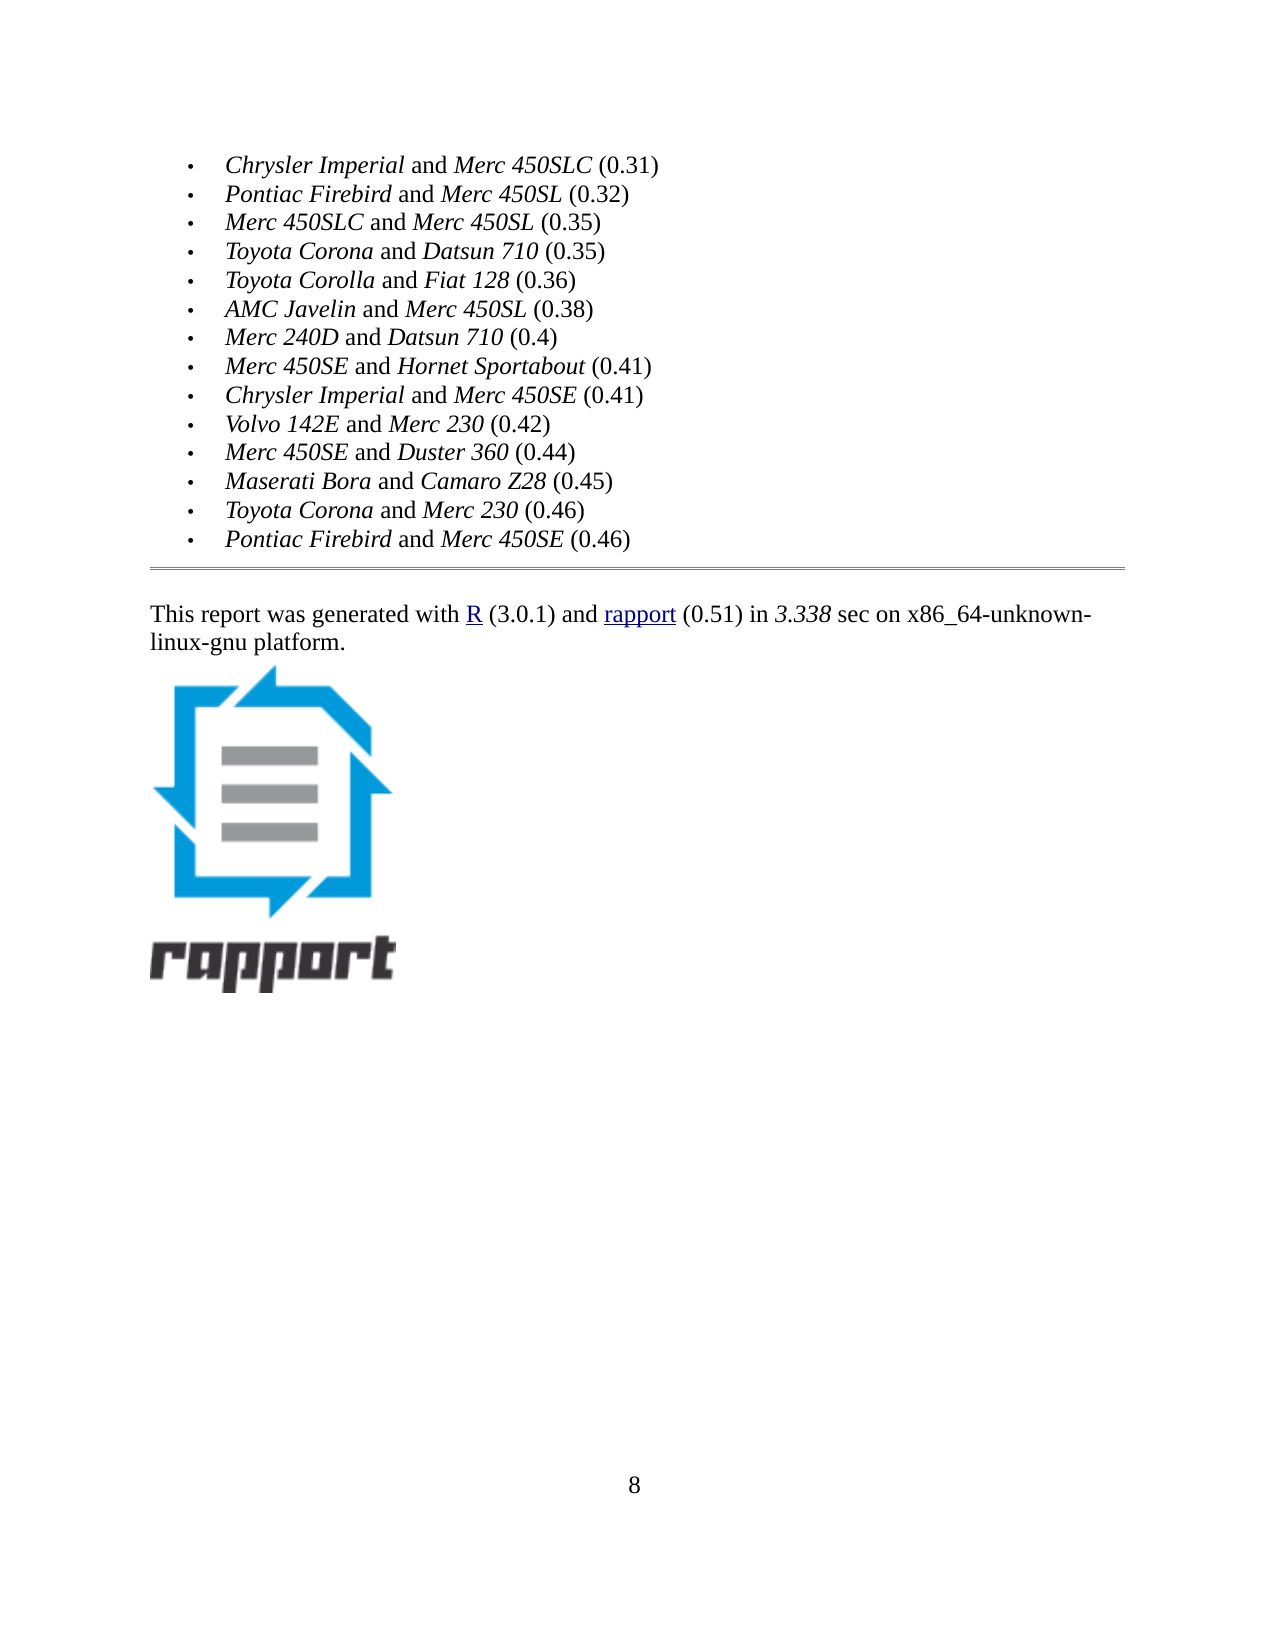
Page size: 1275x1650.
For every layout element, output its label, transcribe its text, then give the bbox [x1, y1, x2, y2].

list AMC Javelin and Merc 450SL (0.38) [187, 294, 1125, 322]
list Toyota Corona and Merc 230 (0.46) [187, 495, 1125, 524]
picture [150, 665, 396, 993]
list Merc 450SLC and Merc 450SL (0.35) [187, 207, 1125, 236]
list Toyota Corolla and Fiat 128 (0.36) [187, 265, 1125, 294]
list Merc 450SE and Hornet Sportabout (0.41) [187, 351, 1125, 380]
text This report was generated with R (3.0.1) and rapport (0.51) in 3.338 sec on x86_64-unknown-linux-gnu platform. [150, 599, 1125, 656]
list Merc 450SE and Duster 360 (0.44) [187, 437, 1125, 466]
list Chrysler Imperial and Merc 450SLC (0.31) [187, 150, 1125, 179]
list Volvo 142E and Merc 230 (0.42) [187, 409, 1125, 437]
list Pontiac Firebird and Merc 450SL (0.32) [187, 179, 1125, 207]
list Merc 240D and Datsun 710 (0.4) [187, 322, 1125, 351]
list Toyota Corona and Datsun 710 (0.35) [187, 236, 1125, 265]
list Pontiac Firebird and Merc 450SE (0.46) [187, 524, 1125, 552]
list Chrysler Imperial and Merc 450SE (0.41) [187, 380, 1125, 409]
list Maserati Bora and Camaro Z28 (0.45) [187, 466, 1125, 495]
